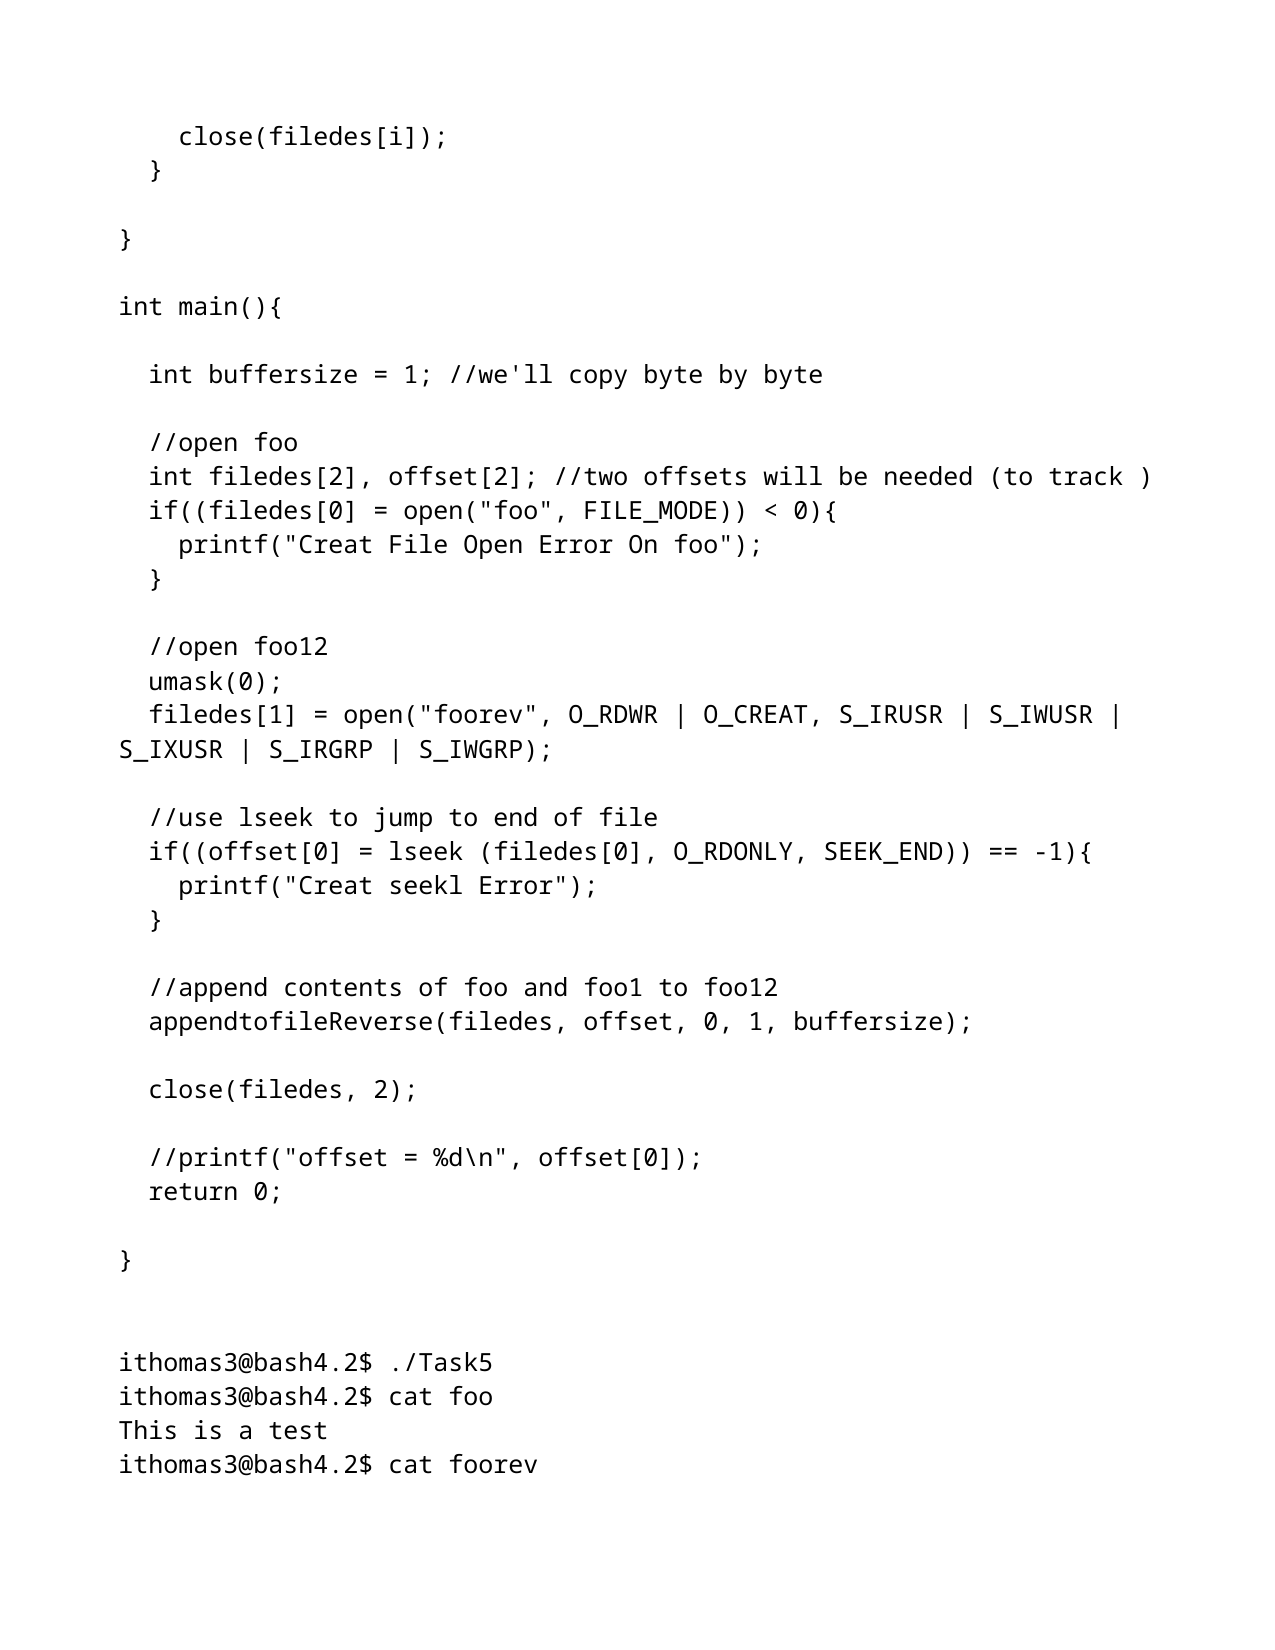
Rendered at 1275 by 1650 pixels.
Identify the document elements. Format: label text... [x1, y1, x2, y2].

text int buffersize = 1; //we'll copy byte by byte [118, 357, 1157, 391]
text //printf("offset = %d\n", offset[0]); [118, 1140, 1157, 1174]
text ithomas3@bash4.2$ cat foo [118, 1378, 1157, 1412]
text if((offset[0] = lseek (filedes[0], O_RDONLY, SEEK_END)) == -1){ [118, 833, 1157, 867]
text int filedes[2], offset[2]; //two offsets will be needed (to track ) [118, 459, 1157, 493]
text } [118, 1242, 1157, 1276]
text if((filedes[0] = open("foo", FILE_MODE)) < 0){ [118, 493, 1157, 527]
text int main(){ [118, 288, 1157, 322]
text ithomas3@bash4.2$ cat foorev [118, 1447, 1157, 1481]
text printf("Creat seekl Error"); [118, 867, 1157, 902]
text } [118, 561, 1157, 595]
text This is a test [118, 1412, 1157, 1447]
text appendtofileReverse(filedes, offset, 0, 1, buffersize); [118, 1004, 1157, 1038]
text filedes[1] = open("foorev", O_RDWR | O_CREAT, S_IRUSR | S_IWUSR | S_IXUSR | S_IRGRP | S_IWGRP); [118, 697, 1157, 765]
text } [118, 220, 1157, 254]
text umask(0); [118, 663, 1157, 697]
text } [118, 152, 1157, 186]
text return 0; [118, 1174, 1157, 1208]
text } [118, 902, 1157, 936]
text printf("Creat File Open Error On foo"); [118, 527, 1157, 561]
text close(filedes, 2); [118, 1072, 1157, 1106]
text close(filedes[i]); [118, 118, 1157, 152]
text //open foo12 [118, 629, 1157, 663]
text //open foo [118, 425, 1157, 459]
text //use lseek to jump to end of file [118, 799, 1157, 833]
text ithomas3@bash4.2$ ./Task5 [118, 1344, 1157, 1378]
text //append contents of foo and foo1 to foo12 [118, 970, 1157, 1004]
